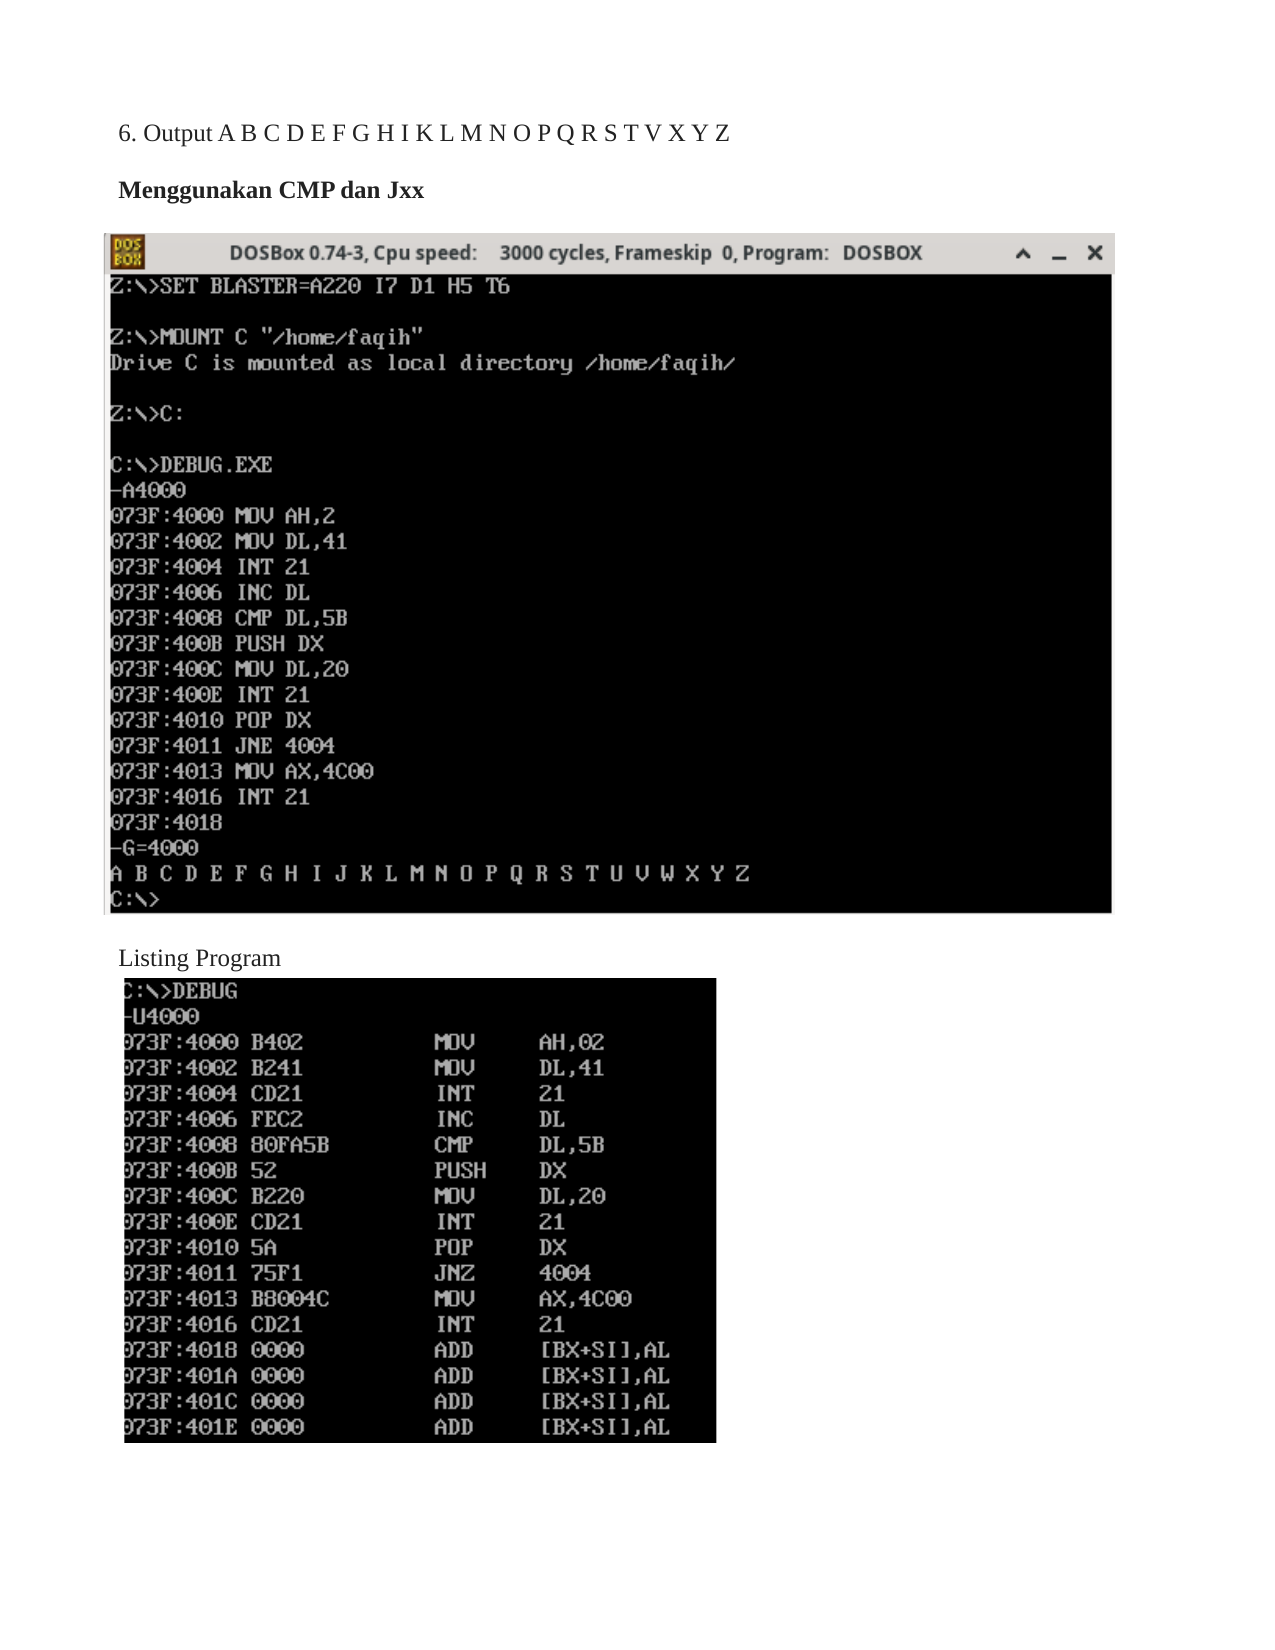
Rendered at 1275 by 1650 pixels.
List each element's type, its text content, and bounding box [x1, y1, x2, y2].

picture [124, 978, 717, 1443]
text Listing Program [118, 233, 1157, 972]
text Menggunakan CMP dan Jxx [118, 176, 1157, 204]
text 6. Output A B C D E F G H I K L M N O P Q R S T V X Y Z [118, 118, 1157, 147]
picture [103, 233, 1115, 915]
